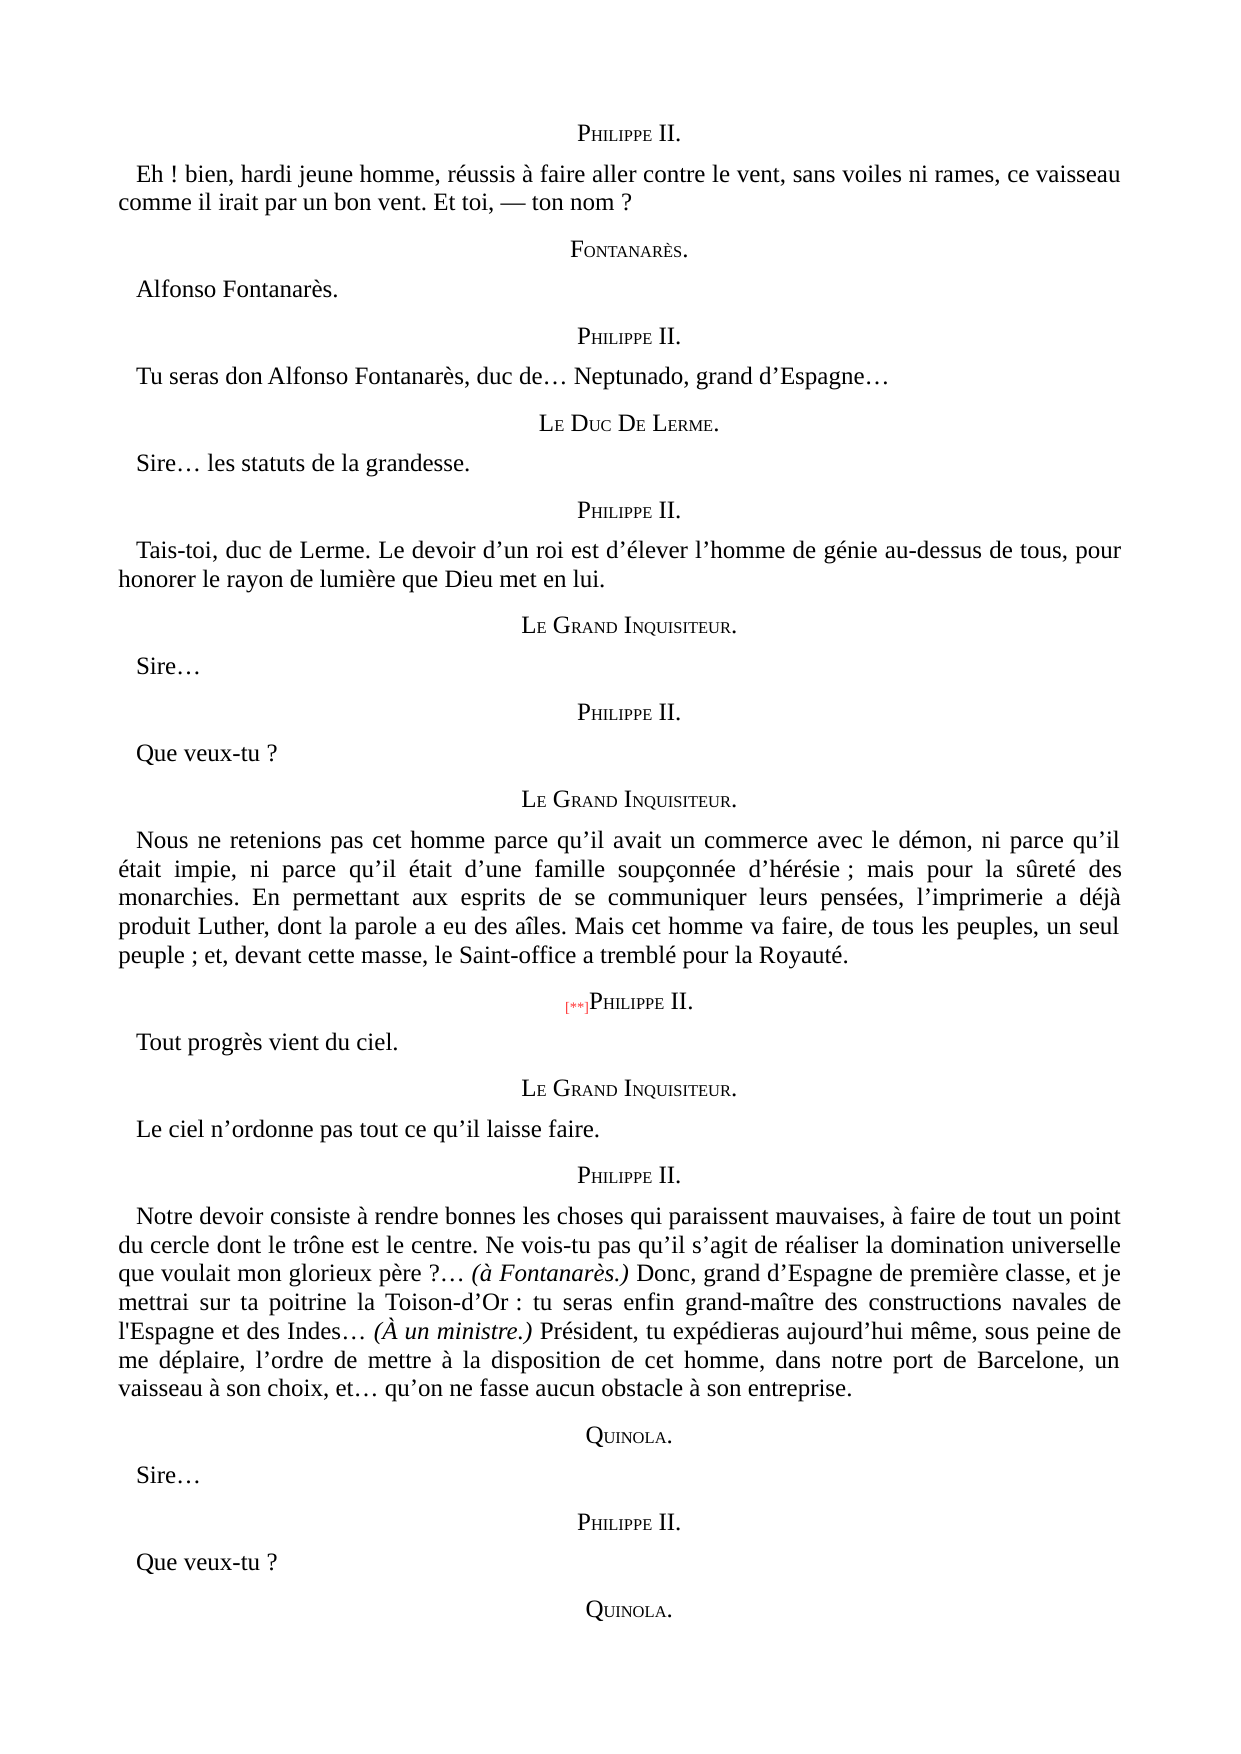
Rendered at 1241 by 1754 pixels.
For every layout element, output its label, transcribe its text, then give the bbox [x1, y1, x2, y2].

text Le ciel n’ordonne pas tout ce qu’il laisse faire. [118, 1114, 1122, 1143]
text Philippe II. [118, 1160, 1122, 1189]
text Sire… [118, 651, 1122, 680]
text Philippe II. [118, 495, 1122, 523]
text Fontanarès. [118, 234, 1122, 263]
text Que veux-tu ? [118, 1547, 1122, 1576]
text Eh ! bien, hardi jeune homme, réussis à faire aller contre le vent, sans voiles ni rames, ce vaisseau comme il irait par un bon vent. Et toi, — ton nom ? [118, 159, 1122, 216]
text Que veux-tu ? [118, 738, 1122, 767]
text Philippe II. [118, 1507, 1122, 1536]
text Sire… [118, 1460, 1122, 1489]
text Le Duc De Lerme. [118, 408, 1122, 437]
text Quinola. [118, 1594, 1122, 1623]
text Tu seras don Alfonso Fontanarès, duc de… Neptunado, grand d’Espagne… [118, 361, 1122, 390]
text Sire… les statuts de la grandesse. [118, 448, 1122, 477]
text Le Grand Inquisiteur. [118, 1073, 1122, 1102]
text Le Grand Inquisiteur. [118, 784, 1122, 813]
text Nous ne retenions pas cet homme parce qu’il avait un commerce avec le démon, ni parce qu’il était impie, ni parce qu’il était d’une famille soupçonnée d’hérésie ; mais pour la sûreté des monarchies. En permettant aux esprits de se communiquer leurs pensées, l’imprimerie a déjà produit Luther, dont la parole a eu des aîles. Mais cet homme va faire, de tous les peuples, un seul peuple ; et, devant cette masse, le Saint-office a tremblé pour la Royauté. [118, 825, 1122, 969]
text Notre devoir consiste à rendre bonnes les choses qui paraissent mauvaises, à faire de tout un point du cercle dont le trône est le centre. Ne vois-tu pas qu’il s’agit de réaliser la domination universelle que voulait mon glorieux père ?… (à Fontanarès.) Donc, grand d’Espagne de première classe, et je mettrai sur ta poitrine la Toison-d’Or : tu seras enfin grand-maître des constructions navales de l'Espagne et des Indes… (À un ministre.) Président, tu expédieras aujourd’hui même, sous peine de me déplaire, l’ordre de mettre à la disposition de cet homme, dans notre port de Barcelone, un vaisseau à son choix, et… qu’on ne fasse aucun obstacle à son entreprise. [118, 1201, 1122, 1402]
text Philippe II. [118, 697, 1122, 726]
text Alfonso Fontanarès. [118, 274, 1122, 303]
text Le Grand Inquisiteur. [118, 611, 1122, 639]
text Philippe II. [118, 321, 1122, 349]
text Tout progrès vient du ciel. [118, 1027, 1122, 1056]
text Tais-toi, duc de Lerme. Le devoir d’un roi est d’élever l’homme de génie au-dessus de tous, pour honorer le rayon de lumière que Dieu met en lui. [118, 535, 1122, 593]
text Quinola. [118, 1420, 1122, 1449]
text [**]Philippe II. [118, 986, 1122, 1015]
text Philippe II. [118, 118, 1122, 147]
